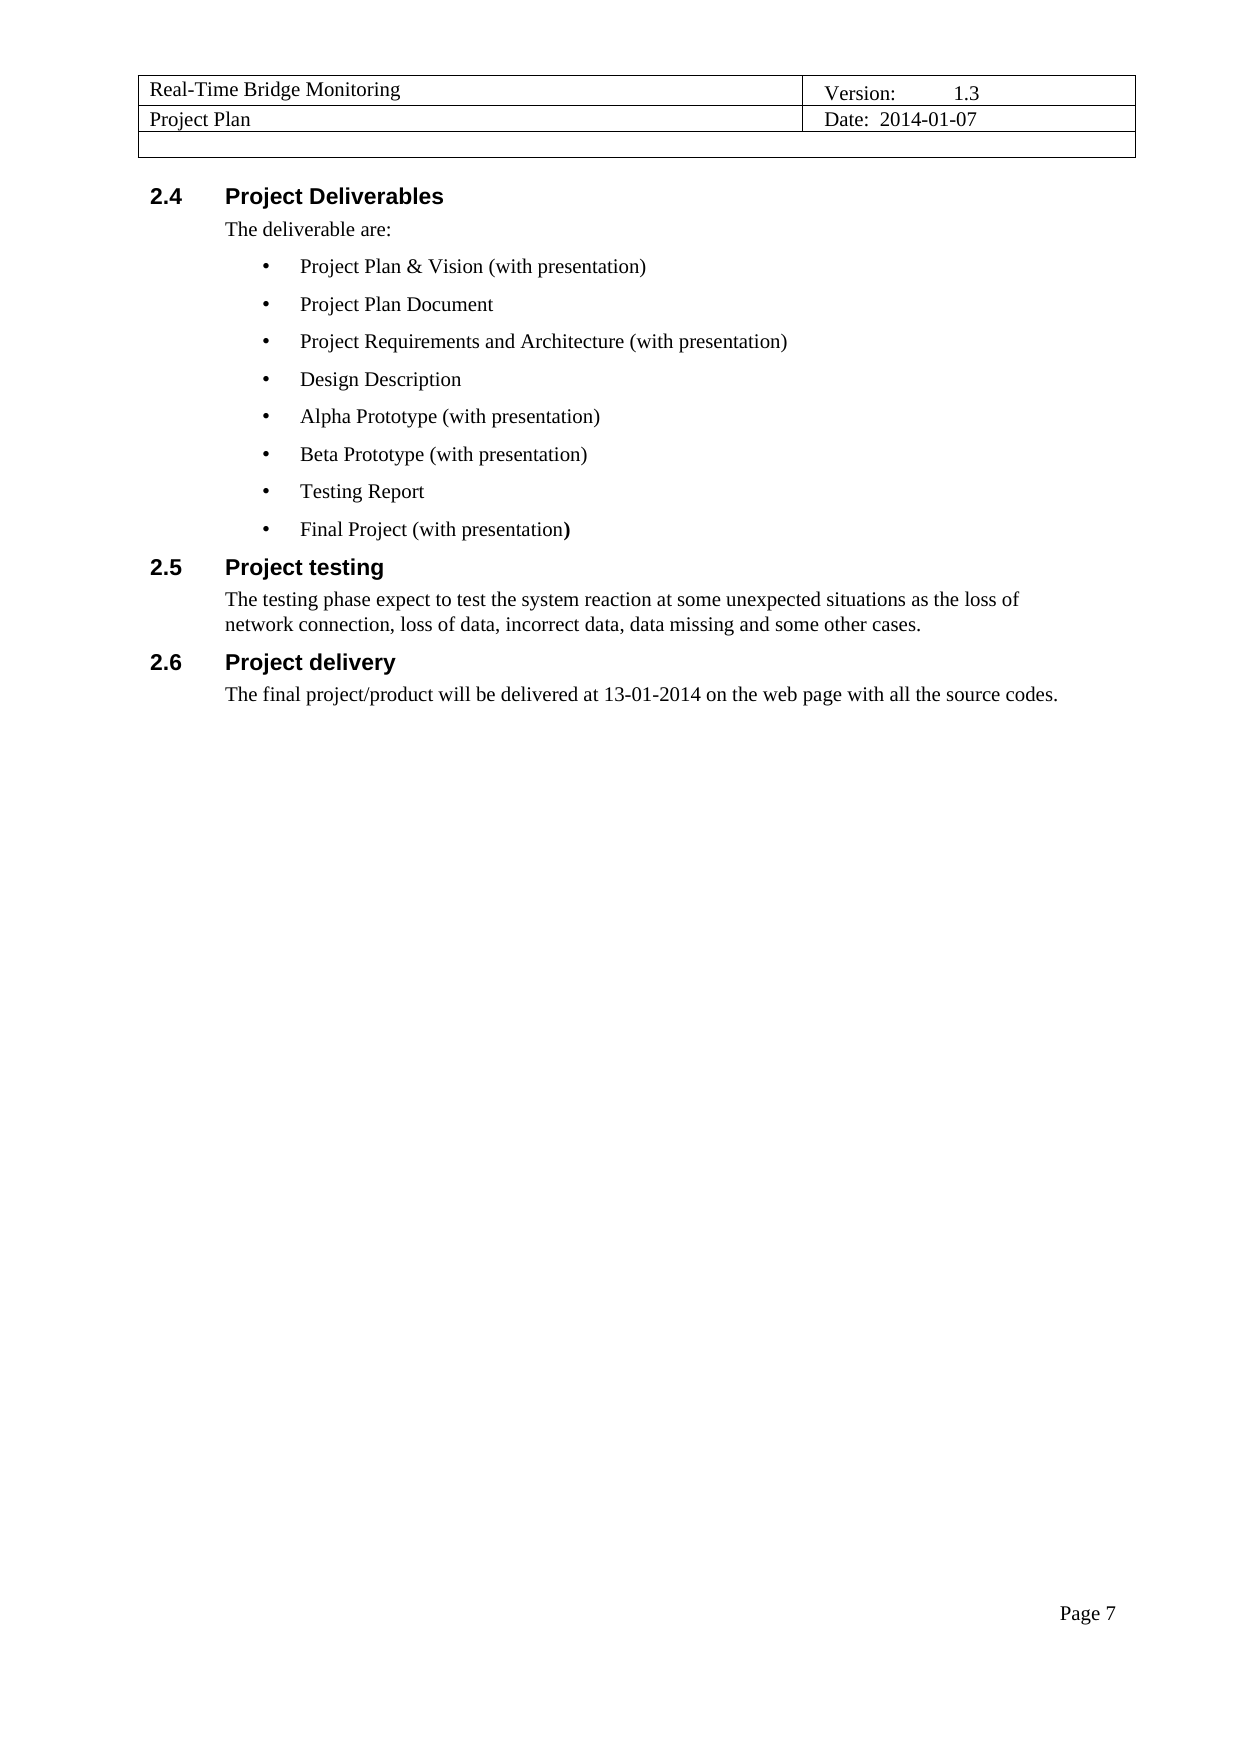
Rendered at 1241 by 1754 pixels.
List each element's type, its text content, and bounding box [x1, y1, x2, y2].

list Testing Report [262, 478, 1090, 503]
list Final Project (with presentation) [262, 516, 1090, 541]
subtitle Project Deliverables [150, 183, 1090, 210]
text The testing phase expect to test the system reaction at some unexpected situations as the loss of network connection, loss of data, incorrect data, data missing and some other cases. [225, 586, 1090, 636]
text The final project/product will be delivered at 13-01-2014 on the web page with all the source codes. [225, 681, 1090, 706]
subtitle Project delivery [150, 648, 1090, 675]
list Project Plan & Vision (with presentation) [262, 253, 1090, 278]
list Project Requirements and Architecture (with presentation) [262, 328, 1090, 353]
list Design Description [262, 366, 1090, 391]
list Alpha Prototype (with presentation) [262, 403, 1090, 428]
list Project Plan Document [262, 291, 1090, 316]
subtitle Project testing [150, 553, 1090, 580]
list Beta Prototype (with presentation) [262, 441, 1090, 466]
text The deliverable are: [225, 216, 1090, 241]
